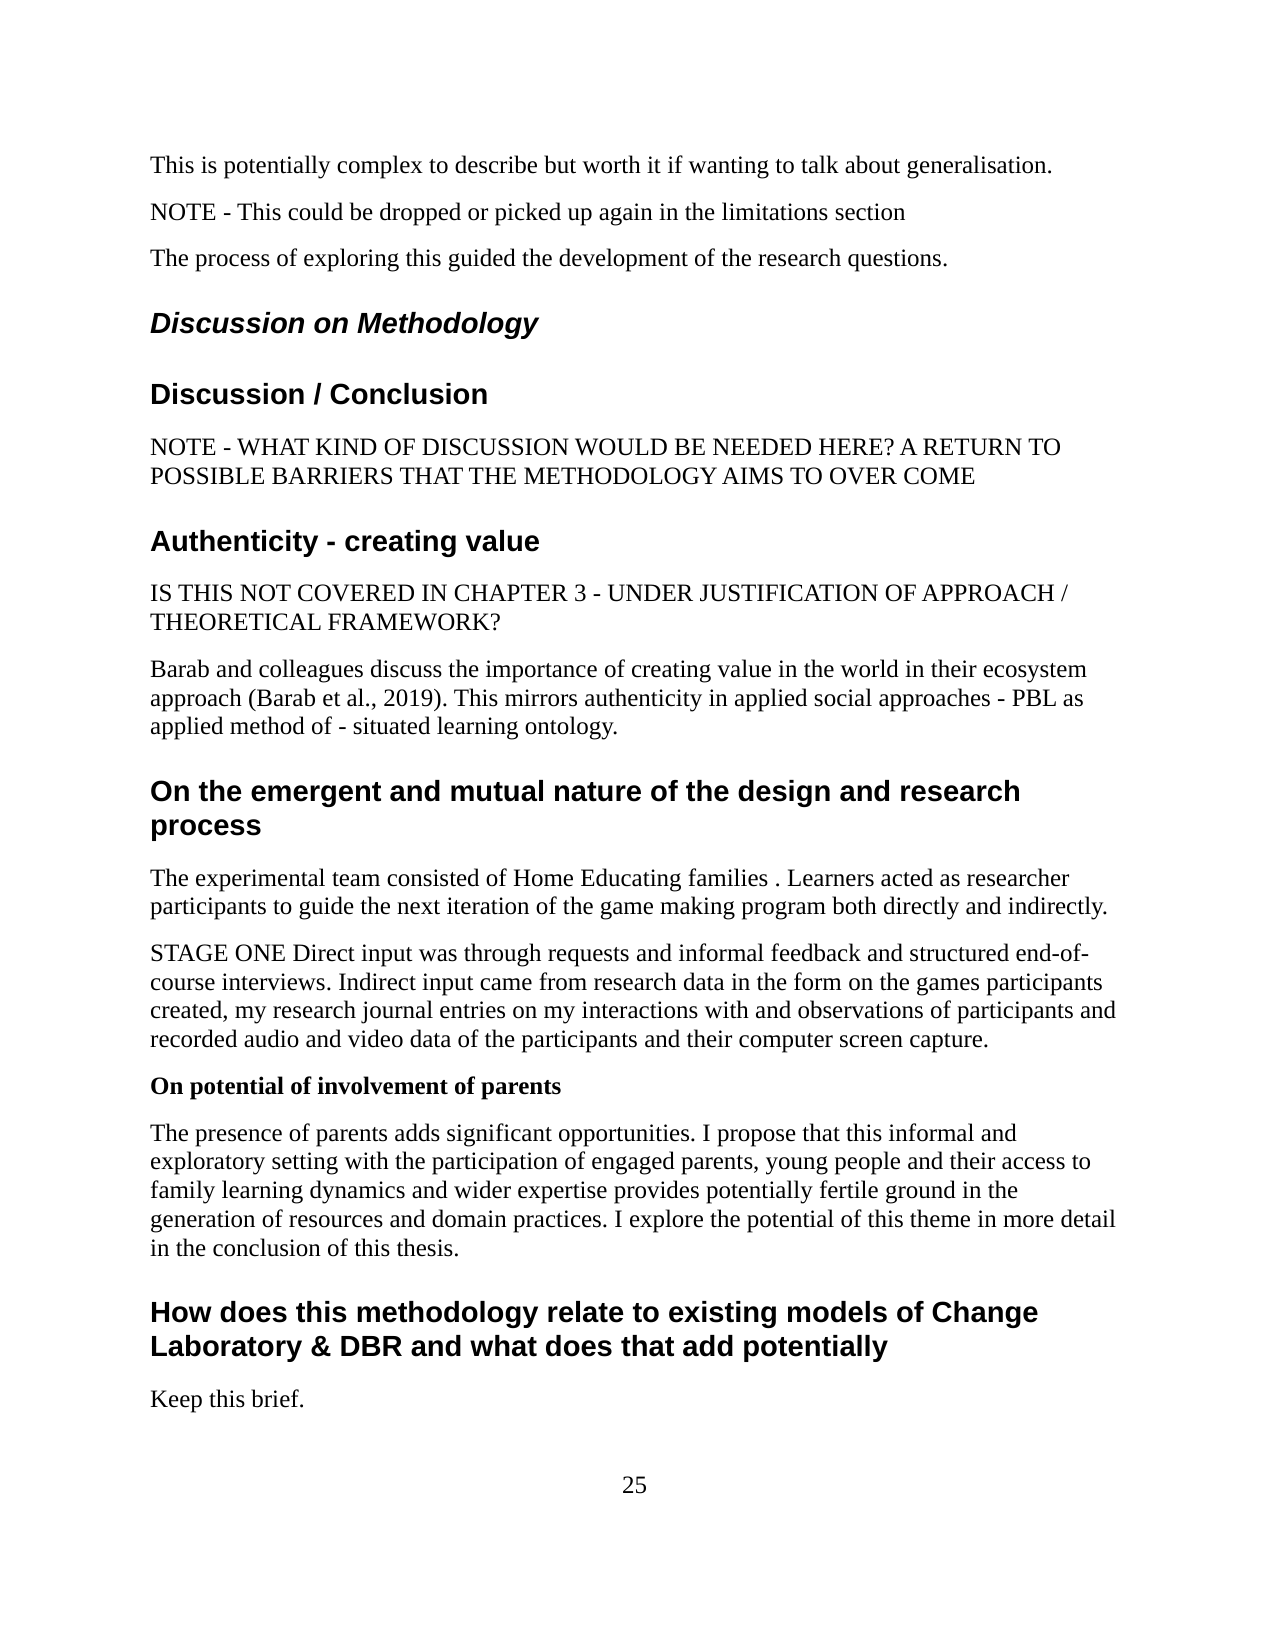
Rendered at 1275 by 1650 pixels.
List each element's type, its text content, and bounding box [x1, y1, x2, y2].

text The experimental team consisted of Home Educating families . Learners acted as researcher participants to guide the next iteration of the game making program both directly and indirectly. [150, 863, 1125, 920]
text On potential of involvement of parents [150, 1071, 1125, 1100]
text The process of exploring this guided the development of the research questions. [150, 243, 1125, 272]
subtitle Discussion / Conclusion [150, 377, 1125, 411]
subtitle On the emergent and mutual nature of the design and research process [150, 774, 1125, 841]
subtitle How does this methodology relate to existing models of Change Laboratory & DBR and what does that add potentially [150, 1295, 1125, 1362]
text IS THIS NOT COVERED IN CHAPTER 3 - UNDER JUSTIFICATION OF APPROACH / THEORETICAL FRAMEWORK? [150, 578, 1125, 636]
text The presence of parents adds significant opportunities. I propose that this informal and exploratory setting with the participation of engaged parents, young people and their access to family learning dynamics and wider expertise provides potentially fertile ground in the generation of resources and domain practices. I explore the potential of this theme in more detail in the conclusion of this thesis. [150, 1118, 1125, 1261]
text Keep this brief. [150, 1384, 1125, 1413]
text NOTE - WHAT KIND OF DISCUSSION WOULD BE NEEDED HERE? A RETURN TO POSSIBLE BARRIERS THAT THE METHODOLOGY AIMS TO OVER COME [150, 432, 1125, 489]
text STAGE ONE Direct input was through requests and informal feedback and structured end-of-course interviews. Indirect input came from research data in the form on the games participants created, my research journal entries on my interactions with and observations of participants and recorded audio and video data of the participants and their computer screen capture. [150, 938, 1125, 1053]
text Barab and colleagues discuss the importance of creating value in the world in their ecosystem approach (Barab et al., 2019). This mirrors authenticity in applied social approaches - PBL as applied method of - situated learning ontology. [150, 654, 1125, 740]
text This is potentially complex to describe but worth it if wanting to talk about generalisation. [150, 150, 1125, 179]
subtitle Authenticity - creating value [150, 523, 1125, 557]
subtitle Discussion on Methodology [150, 306, 1125, 339]
text NOTE - This could be dropped or picked up again in the limitations section [150, 197, 1125, 225]
